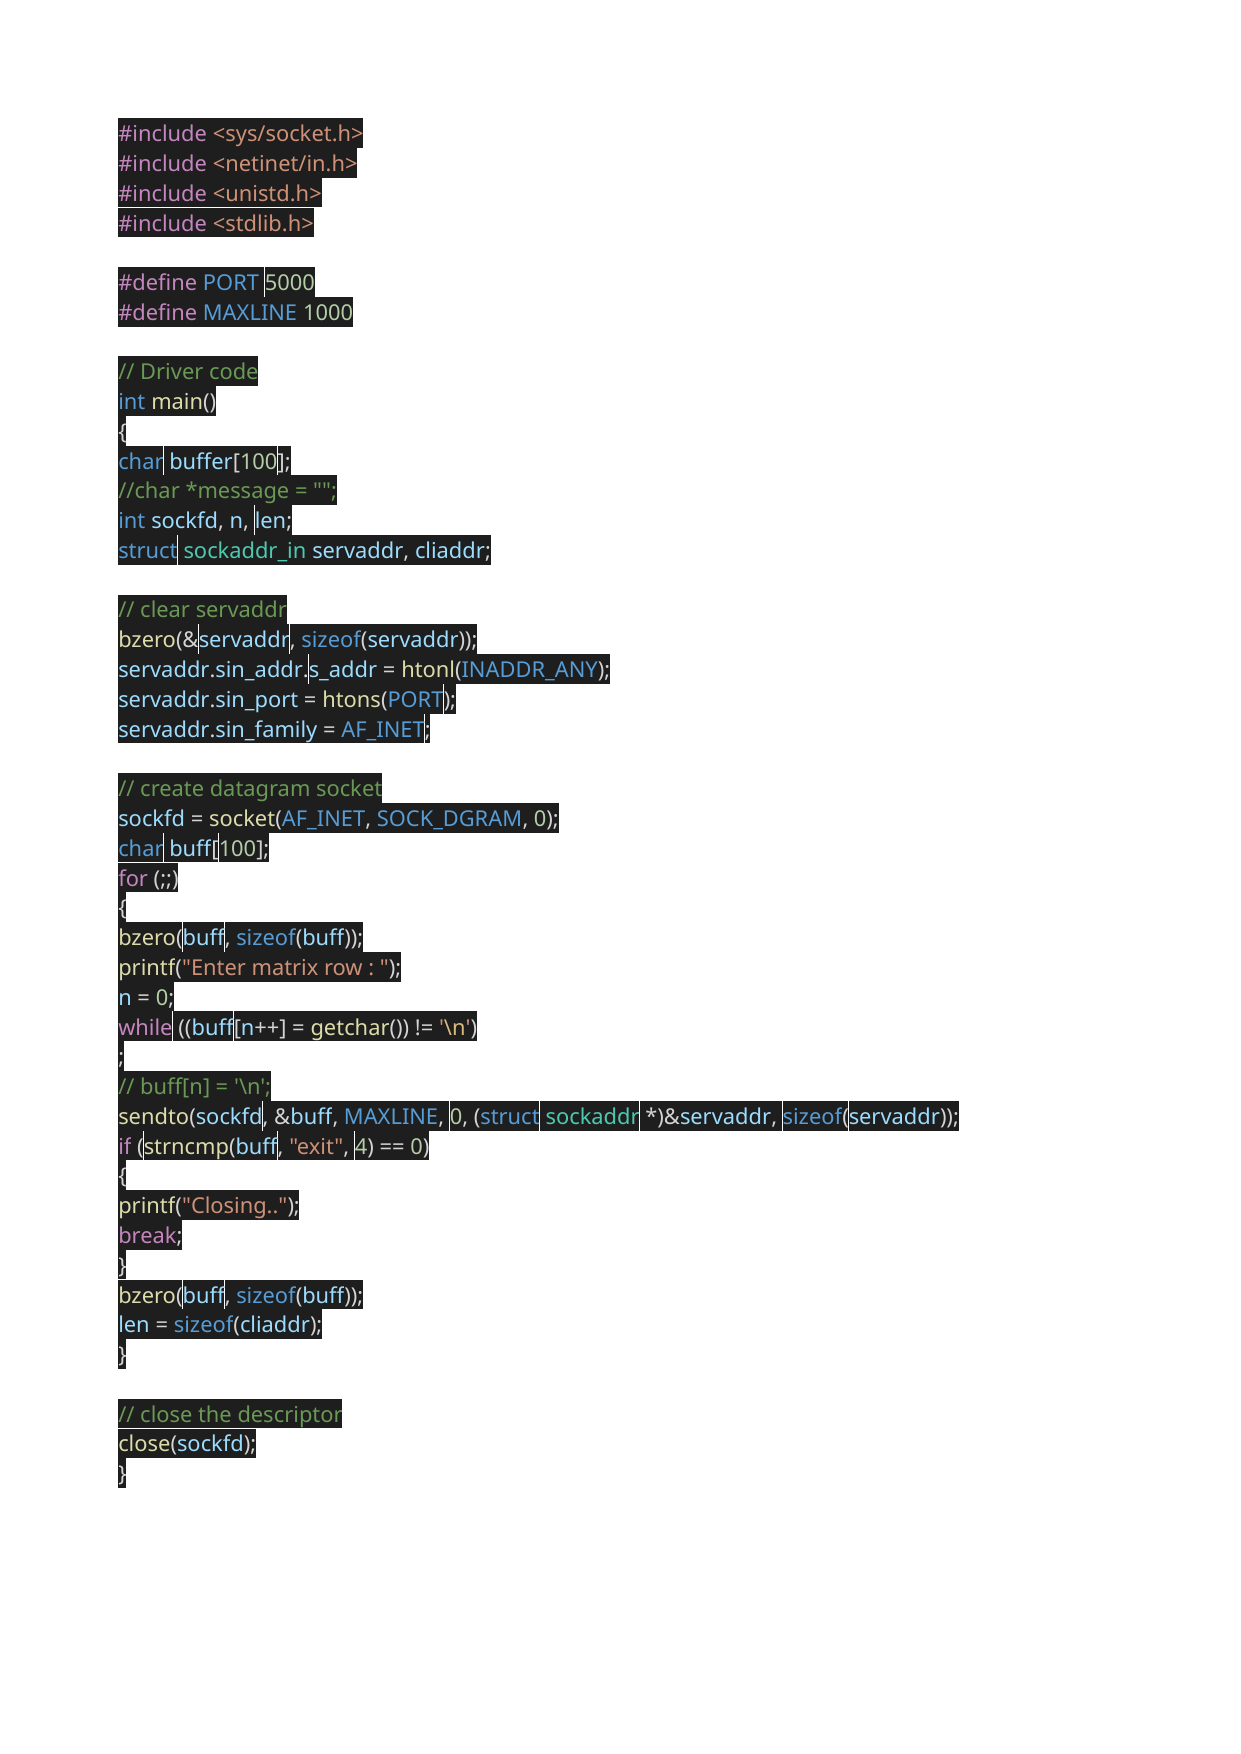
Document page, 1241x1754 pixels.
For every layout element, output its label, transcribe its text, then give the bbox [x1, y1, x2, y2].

text // Driver code [118, 356, 1122, 386]
text sendto(sockfd, &buff, MAXLINE, 0, (struct sockaddr *)&servaddr, sizeof(servaddr)); [118, 1101, 1122, 1131]
text // clear servaddr [118, 594, 1122, 624]
text ; [118, 1041, 1122, 1071]
text #include <unistd.h> [118, 178, 1122, 207]
text close(sockfd); [118, 1428, 1122, 1458]
text //char *message = ""; [118, 475, 1122, 505]
text len = sizeof(cliaddr); [118, 1309, 1122, 1339]
text #define MAXLINE 1000 [118, 297, 1122, 327]
text // create datagram socket [118, 773, 1122, 803]
text if (strncmp(buff, "exit", 4) == 0) [118, 1131, 1122, 1160]
text printf("Enter matrix row : "); [118, 952, 1122, 982]
text servaddr.sin_port = htons(PORT); [118, 684, 1122, 714]
text char buff[100]; [118, 833, 1122, 862]
text int main() [118, 386, 1122, 416]
text } [118, 1458, 1122, 1488]
text #define PORT 5000 [118, 267, 1122, 297]
text { [118, 892, 1122, 922]
text char buffer[100]; [118, 446, 1122, 475]
text #include <stdlib.h> [118, 207, 1122, 237]
text printf("Closing.."); [118, 1190, 1122, 1220]
text // close the descriptor [118, 1399, 1122, 1428]
text bzero(&servaddr, sizeof(servaddr)); [118, 624, 1122, 654]
text break; [118, 1220, 1122, 1250]
text { [118, 416, 1122, 446]
text int sockfd, n, len; [118, 505, 1122, 535]
text #include <sys/socket.h> [118, 118, 1122, 148]
text sockfd = socket(AF_INET, SOCK_DGRAM, 0); [118, 803, 1122, 833]
text for (;;) [118, 862, 1122, 892]
text servaddr.sin_family = AF_INET; [118, 714, 1122, 743]
text } [118, 1250, 1122, 1279]
text n = 0; [118, 982, 1122, 1011]
text bzero(buff, sizeof(buff)); [118, 1279, 1122, 1309]
text servaddr.sin_addr.s_addr = htonl(INADDR_ANY); [118, 654, 1122, 684]
text bzero(buff, sizeof(buff)); [118, 922, 1122, 952]
text while ((buff[n++] = getchar()) != '\n') [118, 1011, 1122, 1041]
text { [118, 1160, 1122, 1190]
text } [118, 1339, 1122, 1369]
text // buff[n] = '\n'; [118, 1071, 1122, 1101]
text #include <netinet/in.h> [118, 148, 1122, 178]
text struct sockaddr_in servaddr, cliaddr; [118, 535, 1122, 565]
